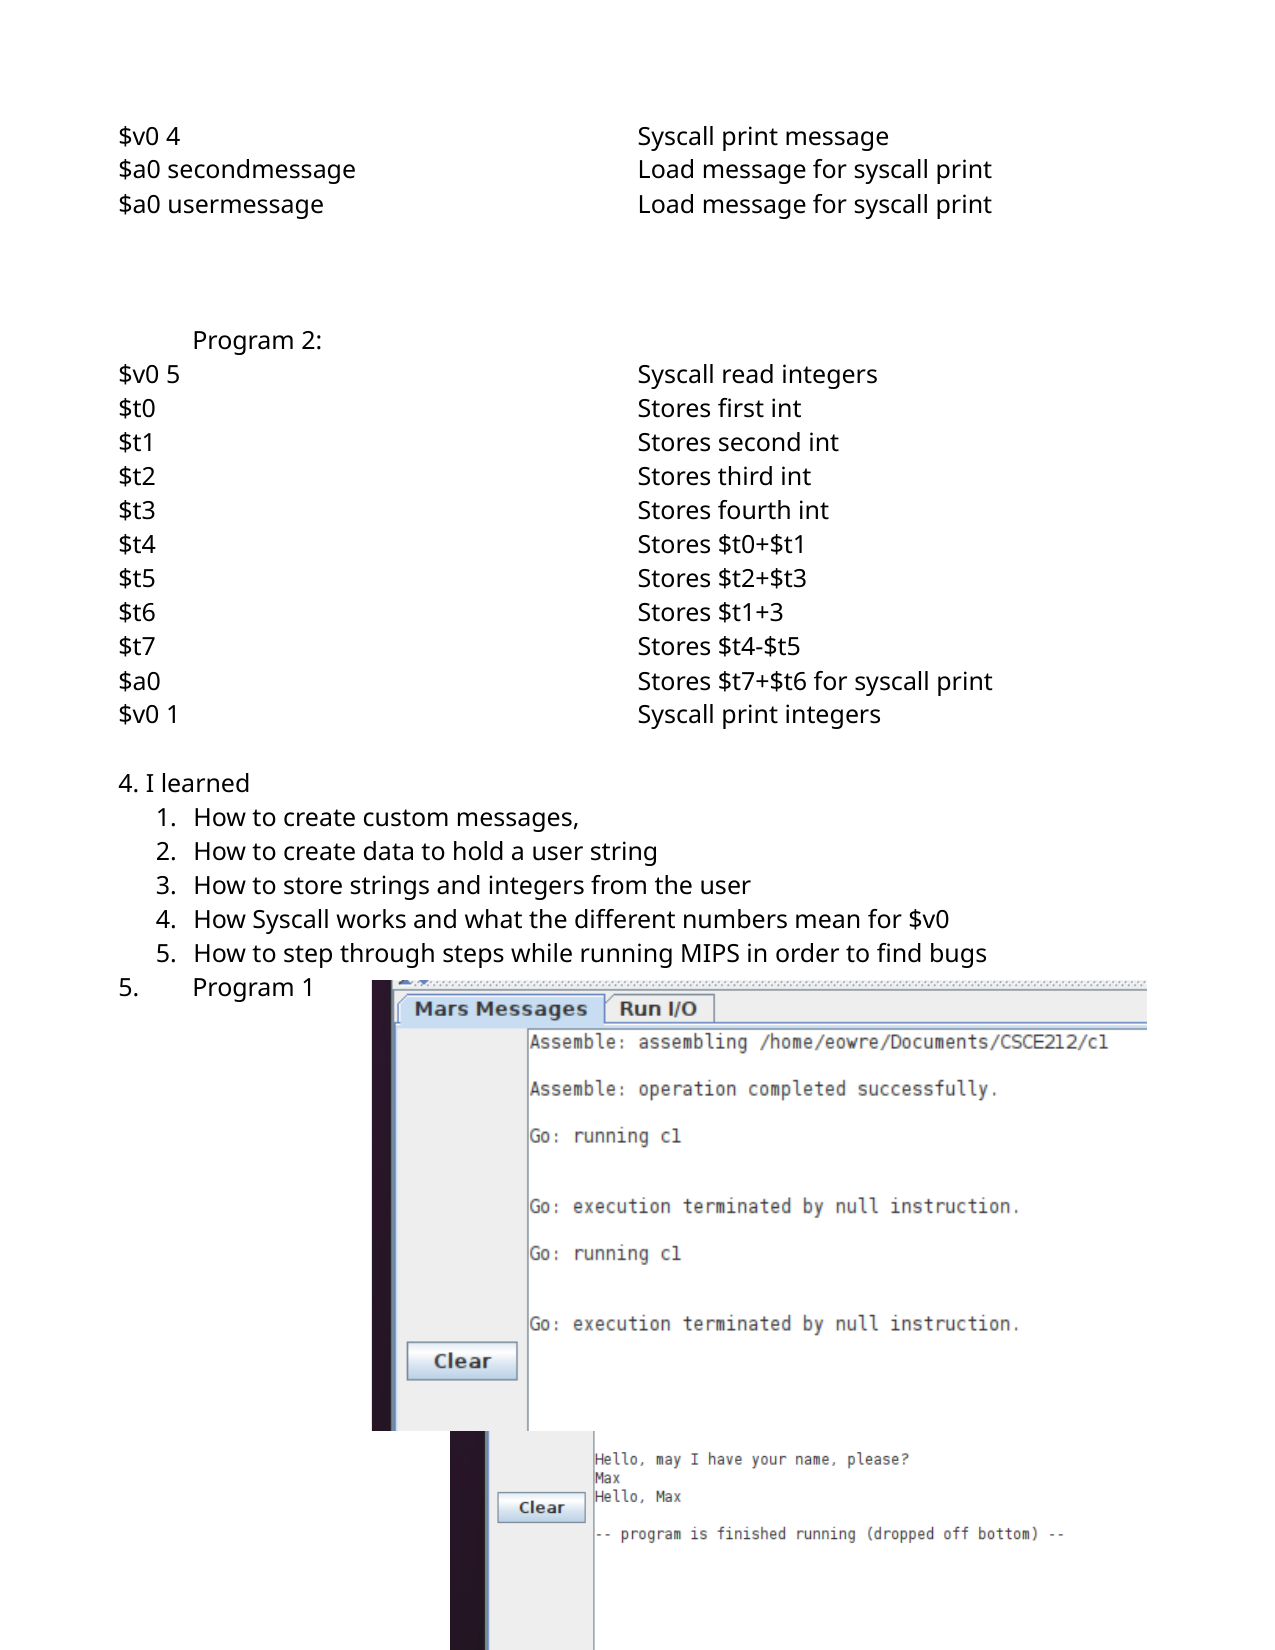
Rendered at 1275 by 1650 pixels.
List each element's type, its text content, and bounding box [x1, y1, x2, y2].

table_cell $a0 secondmessage [118, 152, 637, 186]
table_cell $v0 1 [118, 697, 637, 731]
table_cell $t4 [118, 527, 637, 561]
table_cell $t5 [118, 561, 637, 595]
table_cell Stores fourth int [638, 493, 1157, 527]
table_cell Syscall print message [638, 118, 1157, 152]
table_cell Stores second int [638, 425, 1157, 459]
table_cell $a0 usermessage [118, 186, 637, 220]
list How to create custom messages, [156, 799, 1157, 833]
table_cell Stores third int [638, 459, 1157, 493]
table_cell $t6 [118, 595, 637, 629]
list How to create data to hold a user string [156, 833, 1157, 867]
table_cell Stores $t2+$t3 [638, 561, 1157, 595]
table_header $v0 5 [118, 357, 637, 391]
table_cell $t3 [118, 493, 637, 527]
text Program 2: [118, 322, 1157, 357]
table_cell Stores first int [638, 391, 1157, 425]
table_cell Stores $t1+3 [638, 595, 1157, 629]
table_cell $t2 [118, 459, 637, 493]
table_cell $t0 [118, 391, 637, 425]
table_cell Stores $t4-$t5 [638, 629, 1157, 663]
table_cell Stores $t0+$t1 [638, 527, 1157, 561]
table_cell $v0 4 [118, 118, 637, 152]
text 5. Program 1 [118, 970, 1157, 1004]
table_cell $t7 [118, 629, 637, 663]
table_cell Load message for syscall print [638, 152, 1157, 186]
text 4. I learned [118, 765, 1157, 799]
list How to store strings and integers from the user [156, 867, 1157, 902]
table_cell $t1 [118, 425, 637, 459]
table_header Syscall read integers [638, 357, 1157, 391]
table_cell Load message for syscall print [638, 186, 1157, 220]
list How Syscall works and what the different numbers mean for $v0 [156, 902, 1157, 936]
table_cell Stores $t7+$t6 for syscall print [638, 663, 1157, 697]
table_cell Syscall print integers [638, 697, 1157, 731]
picture [371, 980, 1147, 1650]
list How to step through steps while running MIPS in order to find bugs [156, 936, 1157, 970]
table_cell $a0 [118, 663, 637, 697]
